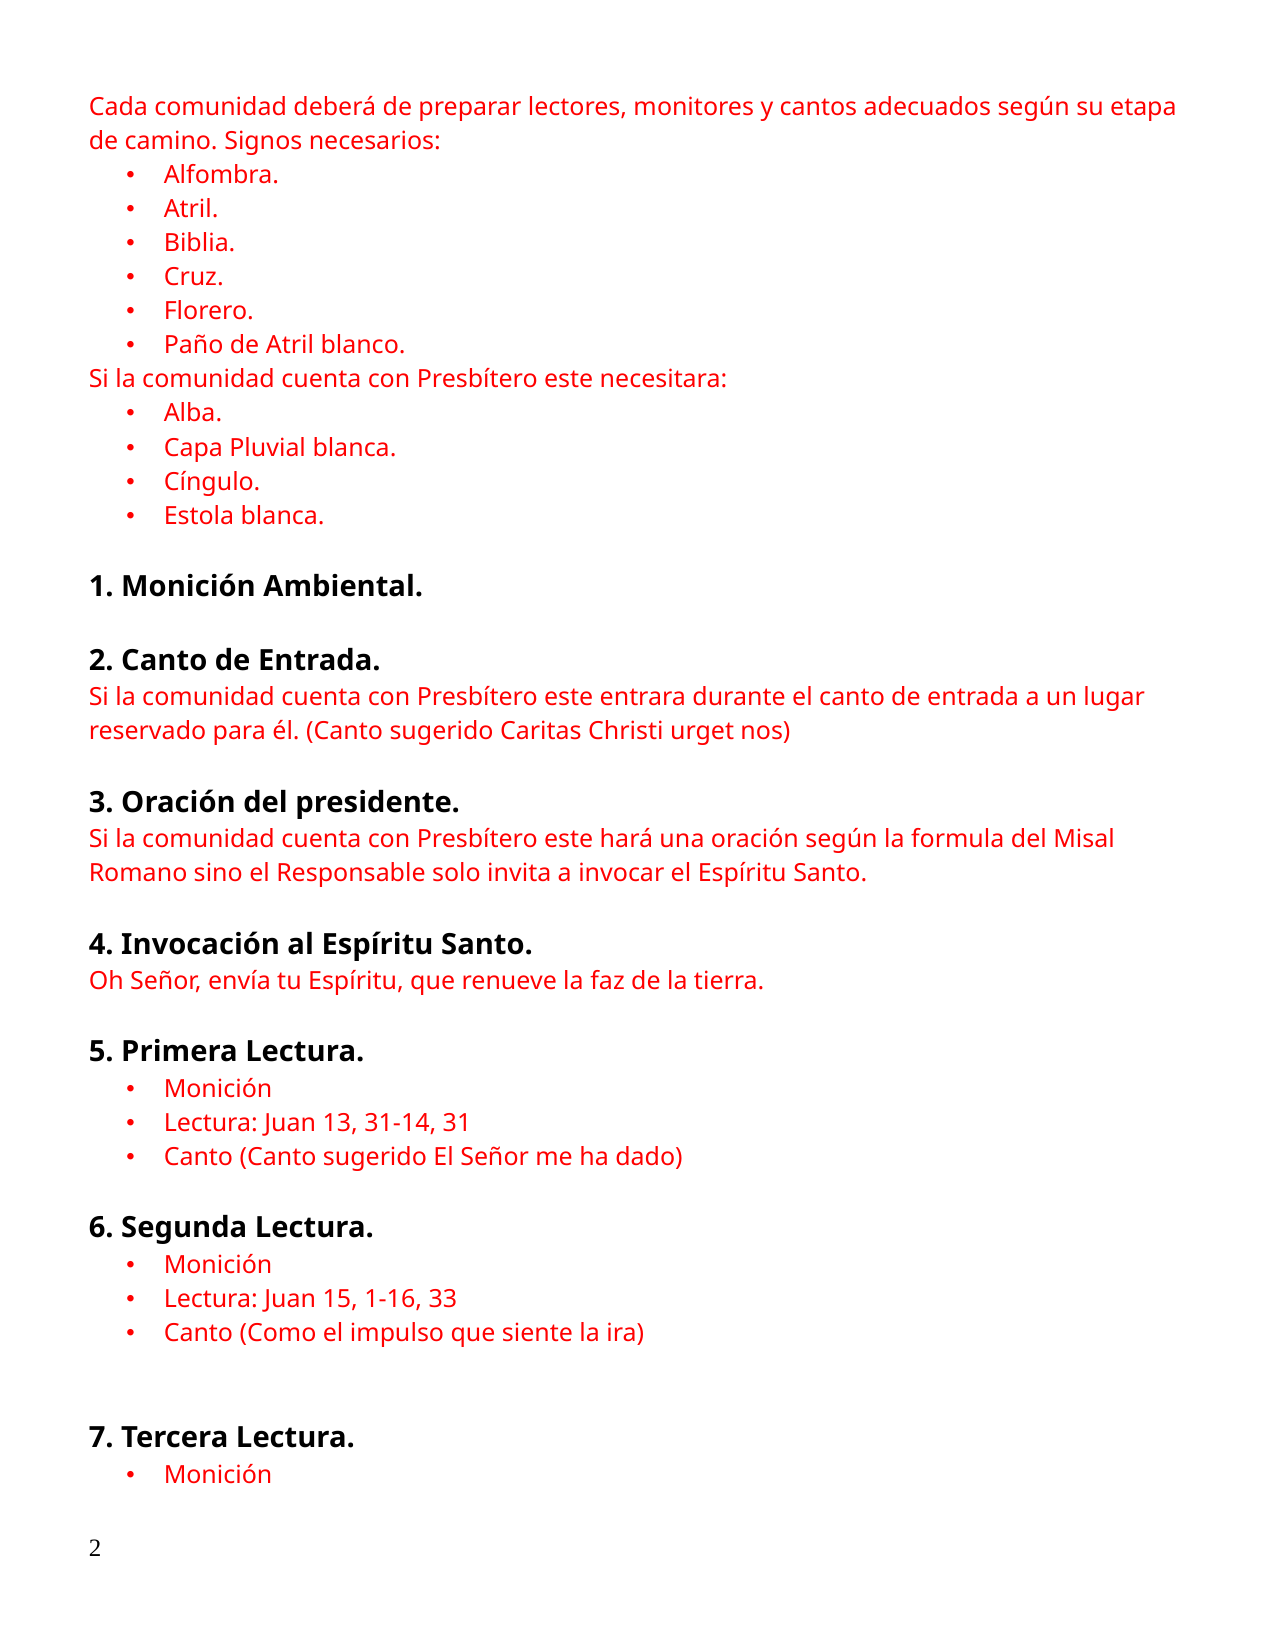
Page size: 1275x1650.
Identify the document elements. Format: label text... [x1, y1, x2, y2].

list Monición [126, 1456, 1186, 1490]
list Lectura: Juan 13, 31-14, 31 [126, 1104, 1186, 1138]
list Estola blanca. [126, 497, 1186, 531]
text 1. Monición Ambiental. [88, 565, 1186, 605]
list Florero. [126, 293, 1186, 327]
list Biblia. [126, 225, 1186, 259]
text Oh Señor, envía tu Espíritu, que renueve la faz de la tierra. [88, 963, 1186, 997]
text Si la comunidad cuenta con Presbítero este necesitara: [88, 361, 1186, 395]
list Monición [126, 1070, 1186, 1104]
list Paño de Atril blanco. [126, 327, 1186, 361]
text 7. Tercera Lectura. [88, 1417, 1186, 1456]
text 3. Oración del presidente. [88, 781, 1186, 821]
text 2. Canto de Entrada. [88, 639, 1186, 679]
list Lectura: Juan 15, 1-16, 33 [126, 1280, 1186, 1314]
text Si la comunidad cuenta con Presbítero este entrara durante el canto de entrada a un lugar reservado para él. (Canto sugerido Caritas Christi urget nos) [88, 679, 1186, 747]
list Canto (Como el impulso que siente la ira) [126, 1314, 1186, 1348]
text 6. Segunda Lectura. [88, 1207, 1186, 1246]
list Monición [126, 1246, 1186, 1280]
list Atril. [126, 191, 1186, 225]
text 5. Primera Lectura. [88, 1031, 1186, 1070]
list Capa Pluvial blanca. [126, 429, 1186, 463]
list Cruz. [126, 259, 1186, 293]
list Alba. [126, 395, 1186, 429]
text 4. Invocación al Espíritu Santo. [88, 923, 1186, 963]
list Alfombra. [126, 157, 1186, 191]
text Cada comunidad deberá de preparar lectores, monitores y cantos adecuados según su etapa de camino. Signos necesarios: [88, 88, 1186, 157]
list Cíngulo. [126, 463, 1186, 497]
list Canto (Canto sugerido El Señor me ha dado) [126, 1138, 1186, 1173]
text Si la comunidad cuenta con Presbítero este hará una oración según la formula del Misal Romano sino el Responsable solo invita a invocar el Espíritu Santo. [88, 821, 1186, 889]
